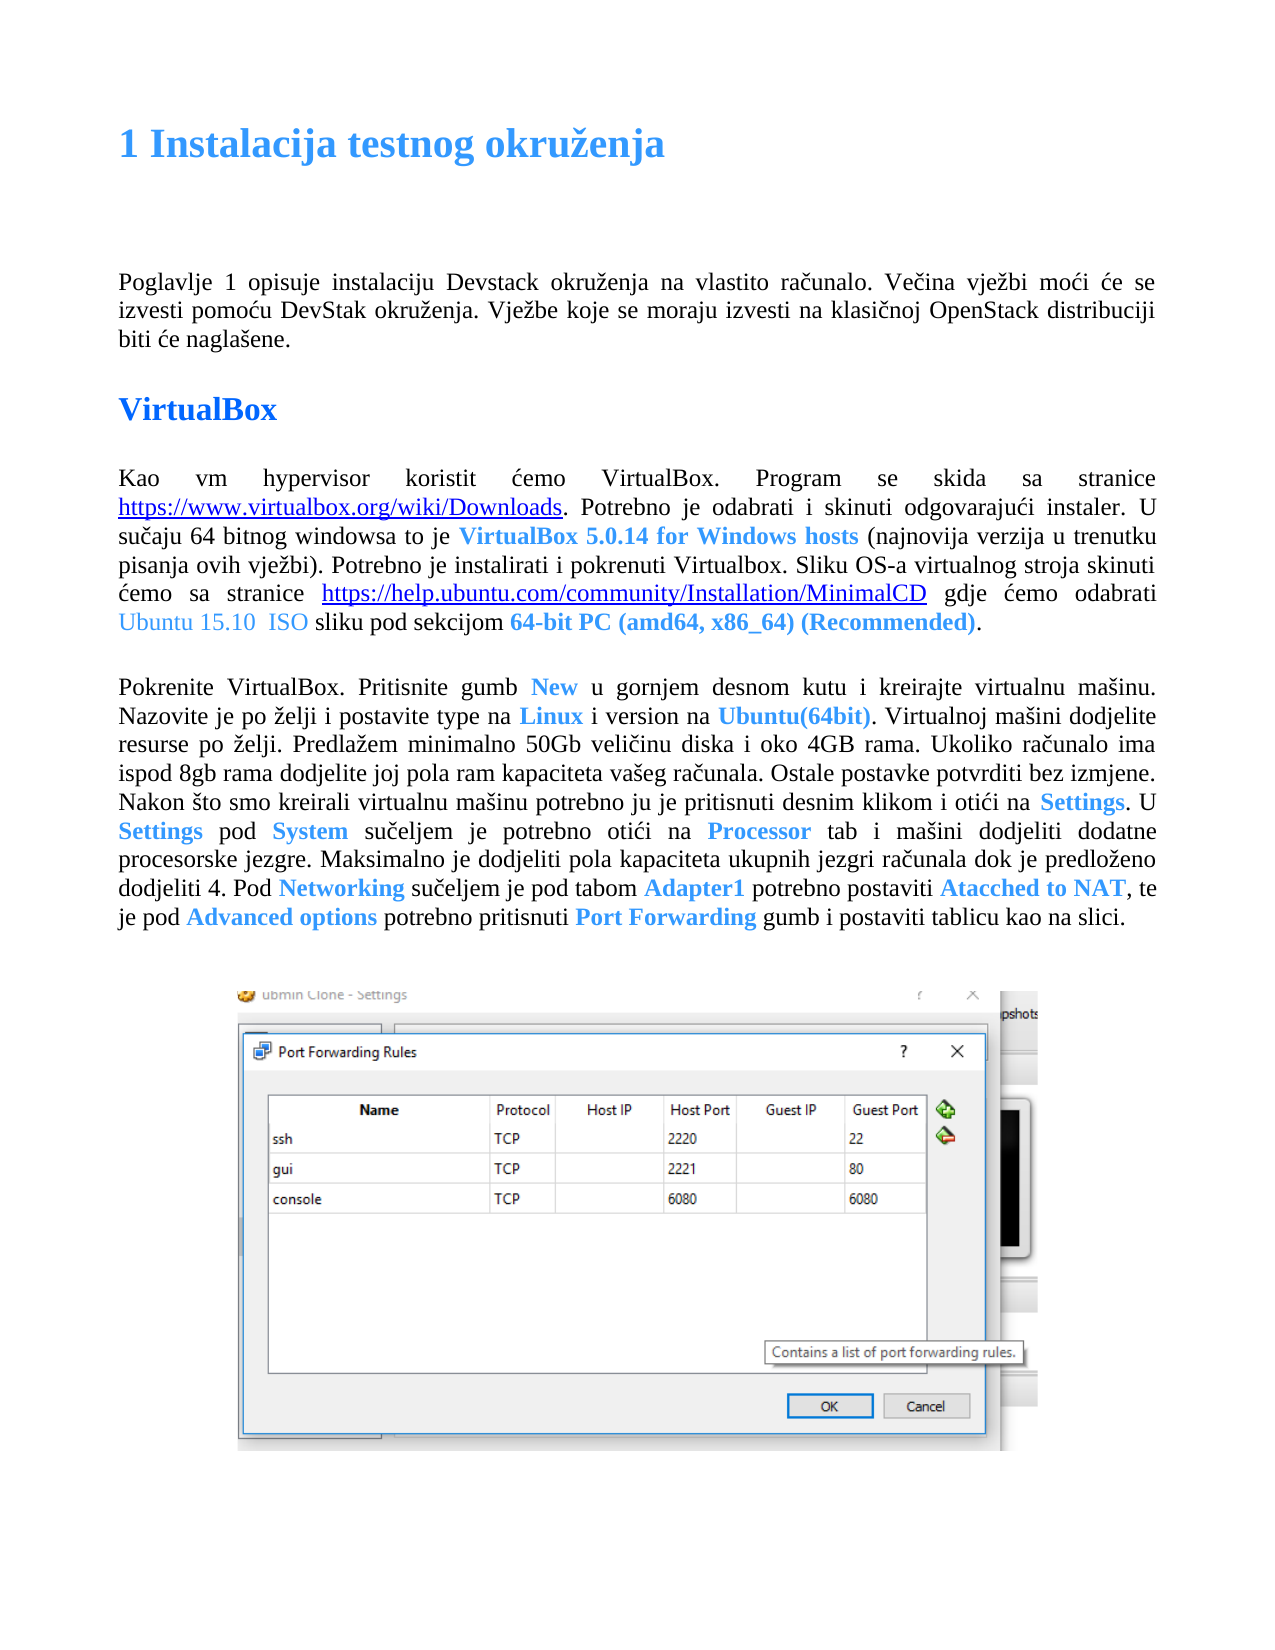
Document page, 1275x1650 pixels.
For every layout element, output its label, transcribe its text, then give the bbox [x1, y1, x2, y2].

text 1 Instalacija testnog okruženja [118, 118, 1157, 166]
text VirtualBox [118, 389, 1157, 427]
text Pokrenite VirtualBox. Pritisnite gumb New u gornjem desnom kutu i kreirajte virtualnu mašinu. Nazovite je po želji i postavite type na Linux i version na Ubuntu(64bit). Virtualnoj mašini dodjelite resurse po želji. Predlažem minimalno 50Gb veličinu diska i oko 4GB rama. Ukoliko računalo ima ispod 8gb rama dodjelite joj pola ram kapaciteta vašeg računala. Ostale postavke potvrditi bez izmjene. Nakon što smo kreirali virtualnu mašinu potrebno ju je pritisnuti desnim klikom i otići na Settings. U Settings pod System sučeljem je potrebno otići na Processor tab i mašini dodjeliti dodatne procesorske jezgre. Maksimalno je dodjeliti pola kapaciteta ukupnih jezgri računala dok je predloženo dodjeliti 4. Pod Networking sučeljem je pod tabom Adapter1 potrebno postaviti Atacched to NAT, te je pod Advanced options potrebno pritisnuti Port Forwarding gumb i postaviti tablicu kao na slici. [118, 672, 1157, 931]
text Kao vm hypervisor koristit ćemo VirtualBox. Program se skida sa stranice https://www.virtualbox.org/wiki/Downloads. Potrebno je odabrati i skinuti odgovarajući instaler. U sučaju 64 bitnog windowsa to je VirtualBox 5.0.14 for Windows hosts (najnovija verzija u trenutku pisanja ovih vježbi). Potrebno je instalirati i pokrenuti Virtualbox. Sliku OS-a virtualnog stroja skinuti ćemo sa stranice https://help.ubuntu.com/community/Installation/MinimalCD gdje ćemo odabrati Ubuntu 15.10 ISO sliku pod sekcijom 64-bit PC (amd64, x86_64) (Recommended). [118, 463, 1157, 636]
text Poglavlje 1 opisuje instalaciju Devstack okruženja na vlastito računalo. Večina vježbi moći će se izvesti pomoću DevStak okruženja. Vježbe koje se moraju izvesti na klasičnoj OpenStack distribuciji biti će naglašene. [118, 267, 1157, 353]
picture [881, 991, 1038, 1451]
